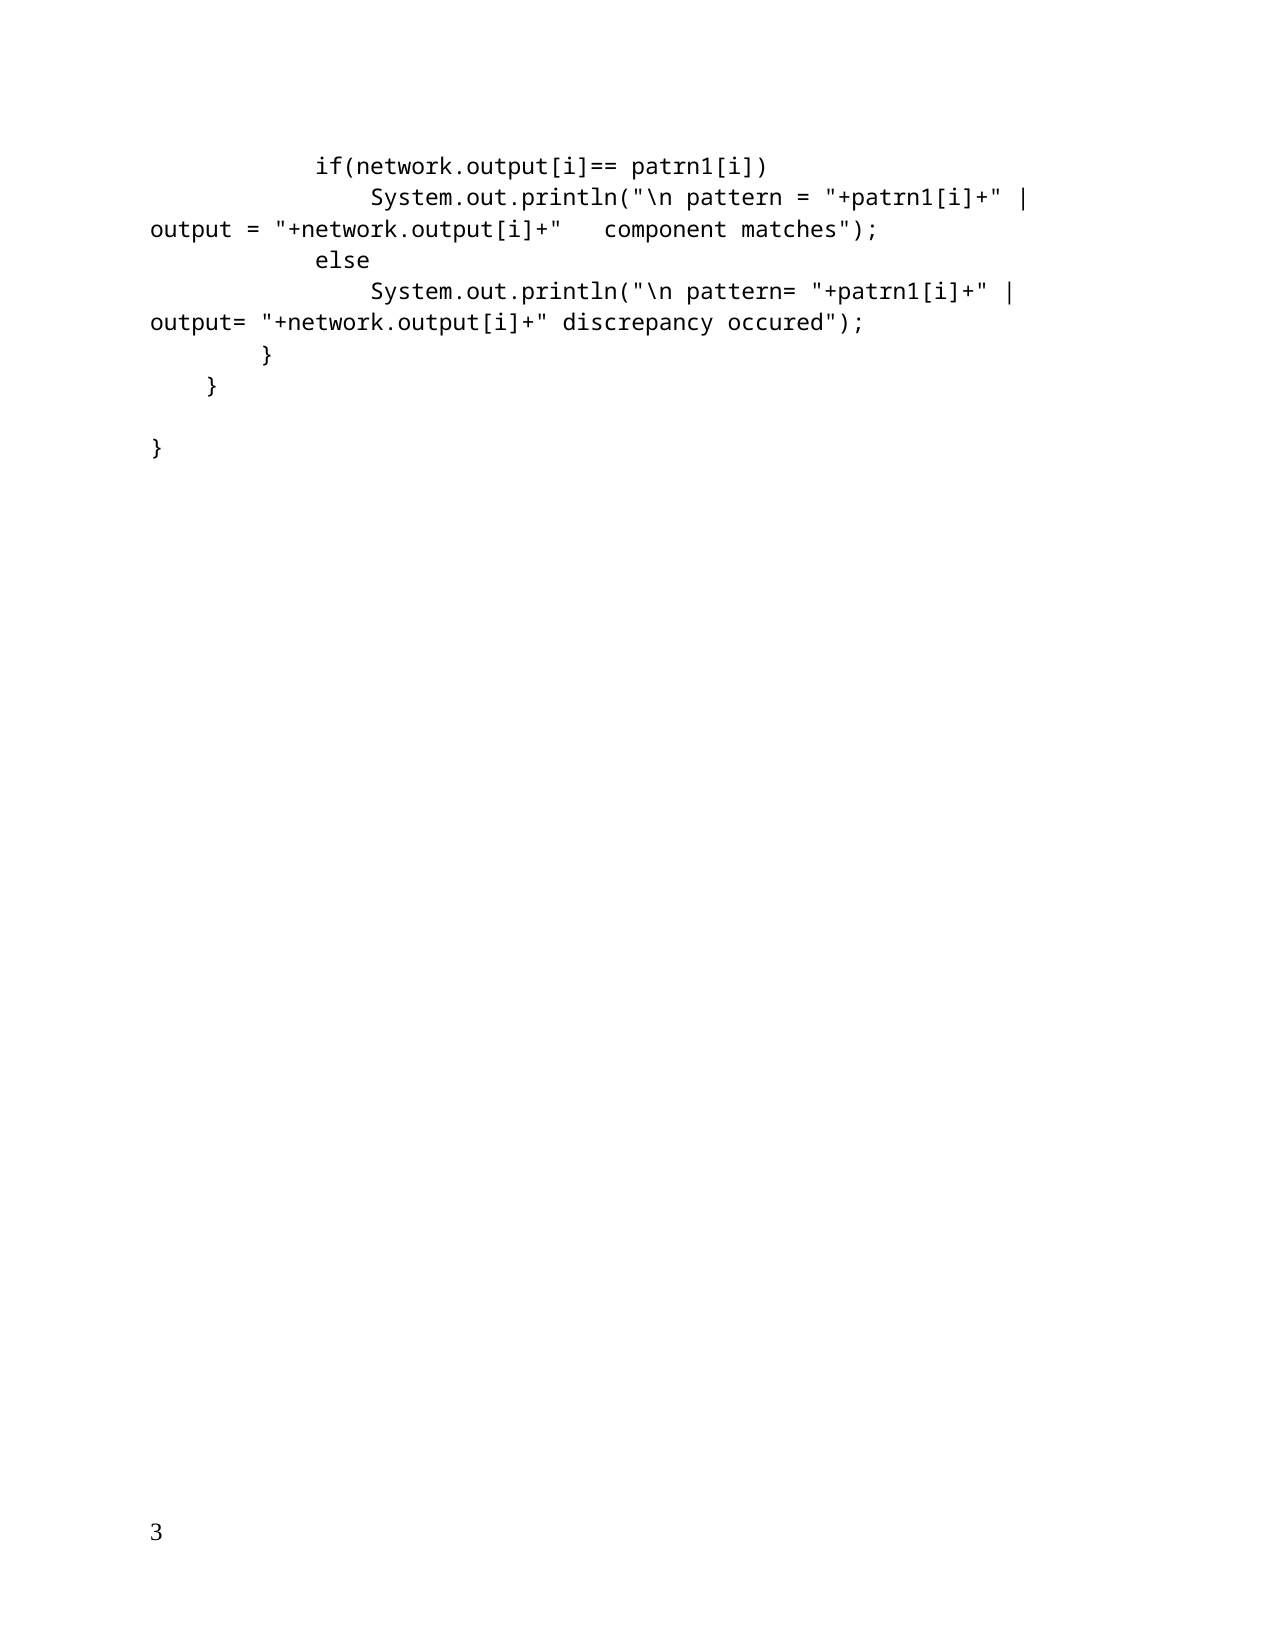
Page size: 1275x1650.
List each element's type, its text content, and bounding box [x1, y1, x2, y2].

text } [150, 369, 1125, 400]
text System.out.println("\n pattern= "+patrn1[i]+" | output= "+network.output[i]+" discrepancy occured"); [150, 275, 1125, 337]
text System.out.println("\n pattern = "+patrn1[i]+" | output = "+network.output[i]+" component matches"); [150, 181, 1125, 244]
text } [150, 431, 1125, 462]
text } [150, 337, 1125, 369]
text else [150, 244, 1125, 275]
text if(network.output[i]== patrn1[i]) [150, 150, 1125, 181]
